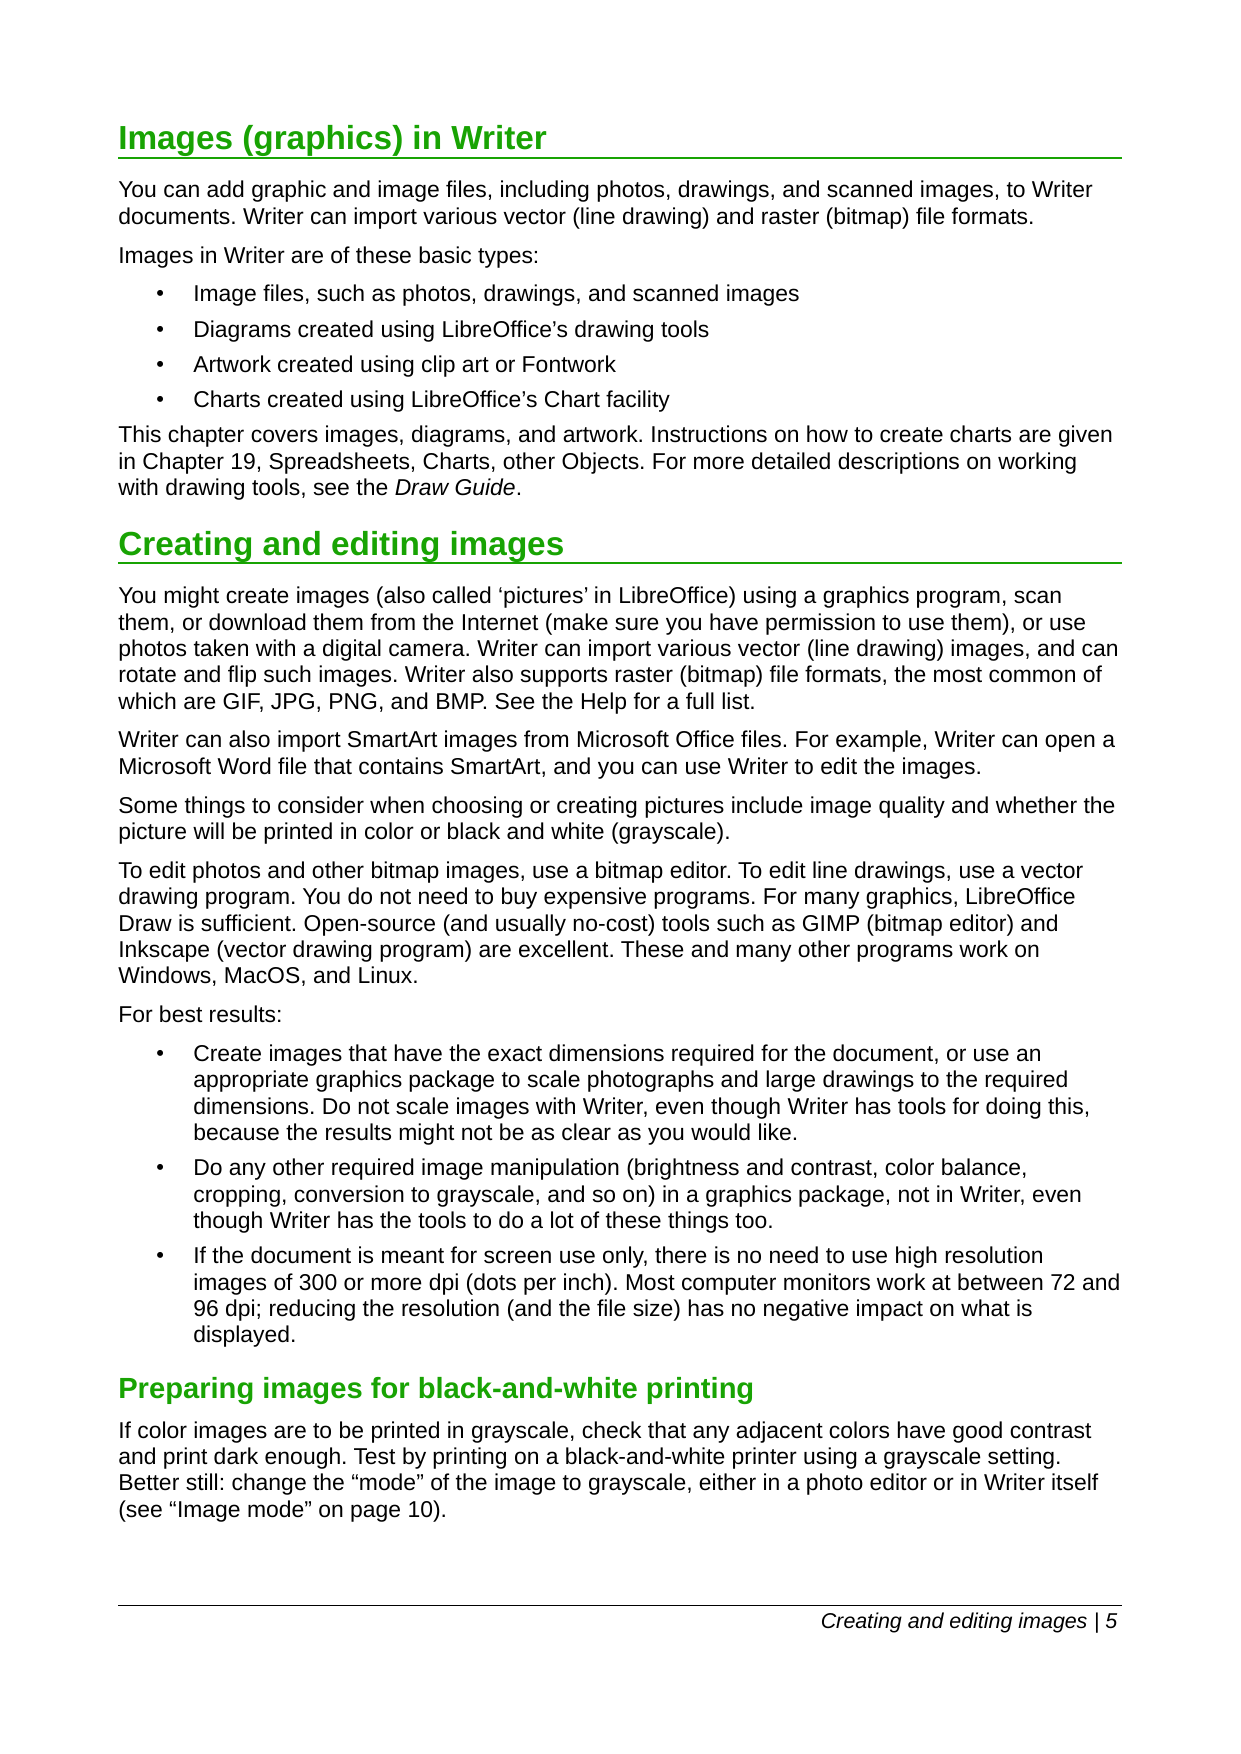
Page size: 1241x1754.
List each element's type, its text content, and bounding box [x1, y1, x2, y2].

list Charts created using LibreOffice’s Chart facility [156, 386, 1122, 412]
text If color images are to be printed in grayscale, check that any adjacent colors have good contrast and print dark enough. Test by printing on a black-and-white printer using a grayscale setting. Better still: change the “mode” of the image to grayscale, either in a photo editor or in Writer itself (see “Image mode” on page 10). [118, 1417, 1122, 1522]
list If the document is meant for screen use only, there is no need to use high resolution images of 300 or more dpi (dots per inch). Most computer monitors work at between 72 and 96 dpi; reducing the resolution (and the file size) has no negative impact on what is displayed. [156, 1242, 1122, 1348]
subtitle Images (graphics) in Writer [118, 118, 1122, 157]
list For best results: [118, 1001, 1122, 1027]
list Image files, such as photos, drawings, and scanned images [156, 280, 1122, 307]
text This chapter covers images, diagrams, and artwork. Instructions on how to create charts are given in Chapter 19, Spreadsheets, Charts, other Objects. For more detailed descriptions on working with drawing tools, see the Draw Guide. [118, 421, 1122, 500]
list Create images that have the exact dimensions required for the document, or use an appropriate graphics package to scale photographs and large drawings to the required dimensions. Do not scale images with Writer, even though Writer has tools for doing this, because the results might not be as clear as you would like. [156, 1040, 1122, 1145]
subtitle Preparing images for black-and-white printing [118, 1371, 1122, 1405]
list Images in Writer are of these basic types: [118, 242, 1122, 268]
text You can add graphic and image files, including photos, drawings, and scanned images, to Writer documents. Writer can import various vector (line drawing) and raster (bitmap) file formats. [118, 176, 1122, 229]
text To edit photos and other bitmap images, use a bitmap editor. To edit line drawings, use a vector drawing program. You do not need to buy expensive programs. For many graphics, LibreOffice Draw is sufficient. Open-source (and usually no‑cost) tools such as GIMP (bitmap editor) and Inkscape (vector drawing program) are excellent. These and many other programs work on Windows, MacOS, and Linux. [118, 857, 1122, 989]
list Diagrams created using LibreOffice’s drawing tools [156, 316, 1122, 342]
list Do any other required image manipulation (brightness and contrast, color balance, cropping, conversion to grayscale, and so on) in a graphics package, not in Writer, even though Writer has the tools to do a lot of these things too. [156, 1154, 1122, 1233]
subtitle Creating and editing images [118, 524, 1122, 562]
text Writer can also import SmartArt images from Microsoft Office files. For example, Writer can open a Microsoft Word file that contains SmartArt, and you can use Writer to edit the images. [118, 726, 1122, 779]
text You might create images (also called ‘pictures’ in LibreOffice) using a graphics program, scan them, or download them from the Internet (make sure you have permission to use them), or use photos taken with a digital camera. Writer can import various vector (line drawing) images, and can rotate and flip such images. Writer also supports raster (bitmap) file formats, the most common of which are GIF, JPG, PNG, and BMP. See the Help for a full list. [118, 582, 1122, 714]
list Artwork created using clip art or Fontwork [156, 351, 1122, 377]
text Some things to consider when choosing or creating pictures include image quality and whether the picture will be printed in color or black and white (grayscale). [118, 792, 1122, 844]
